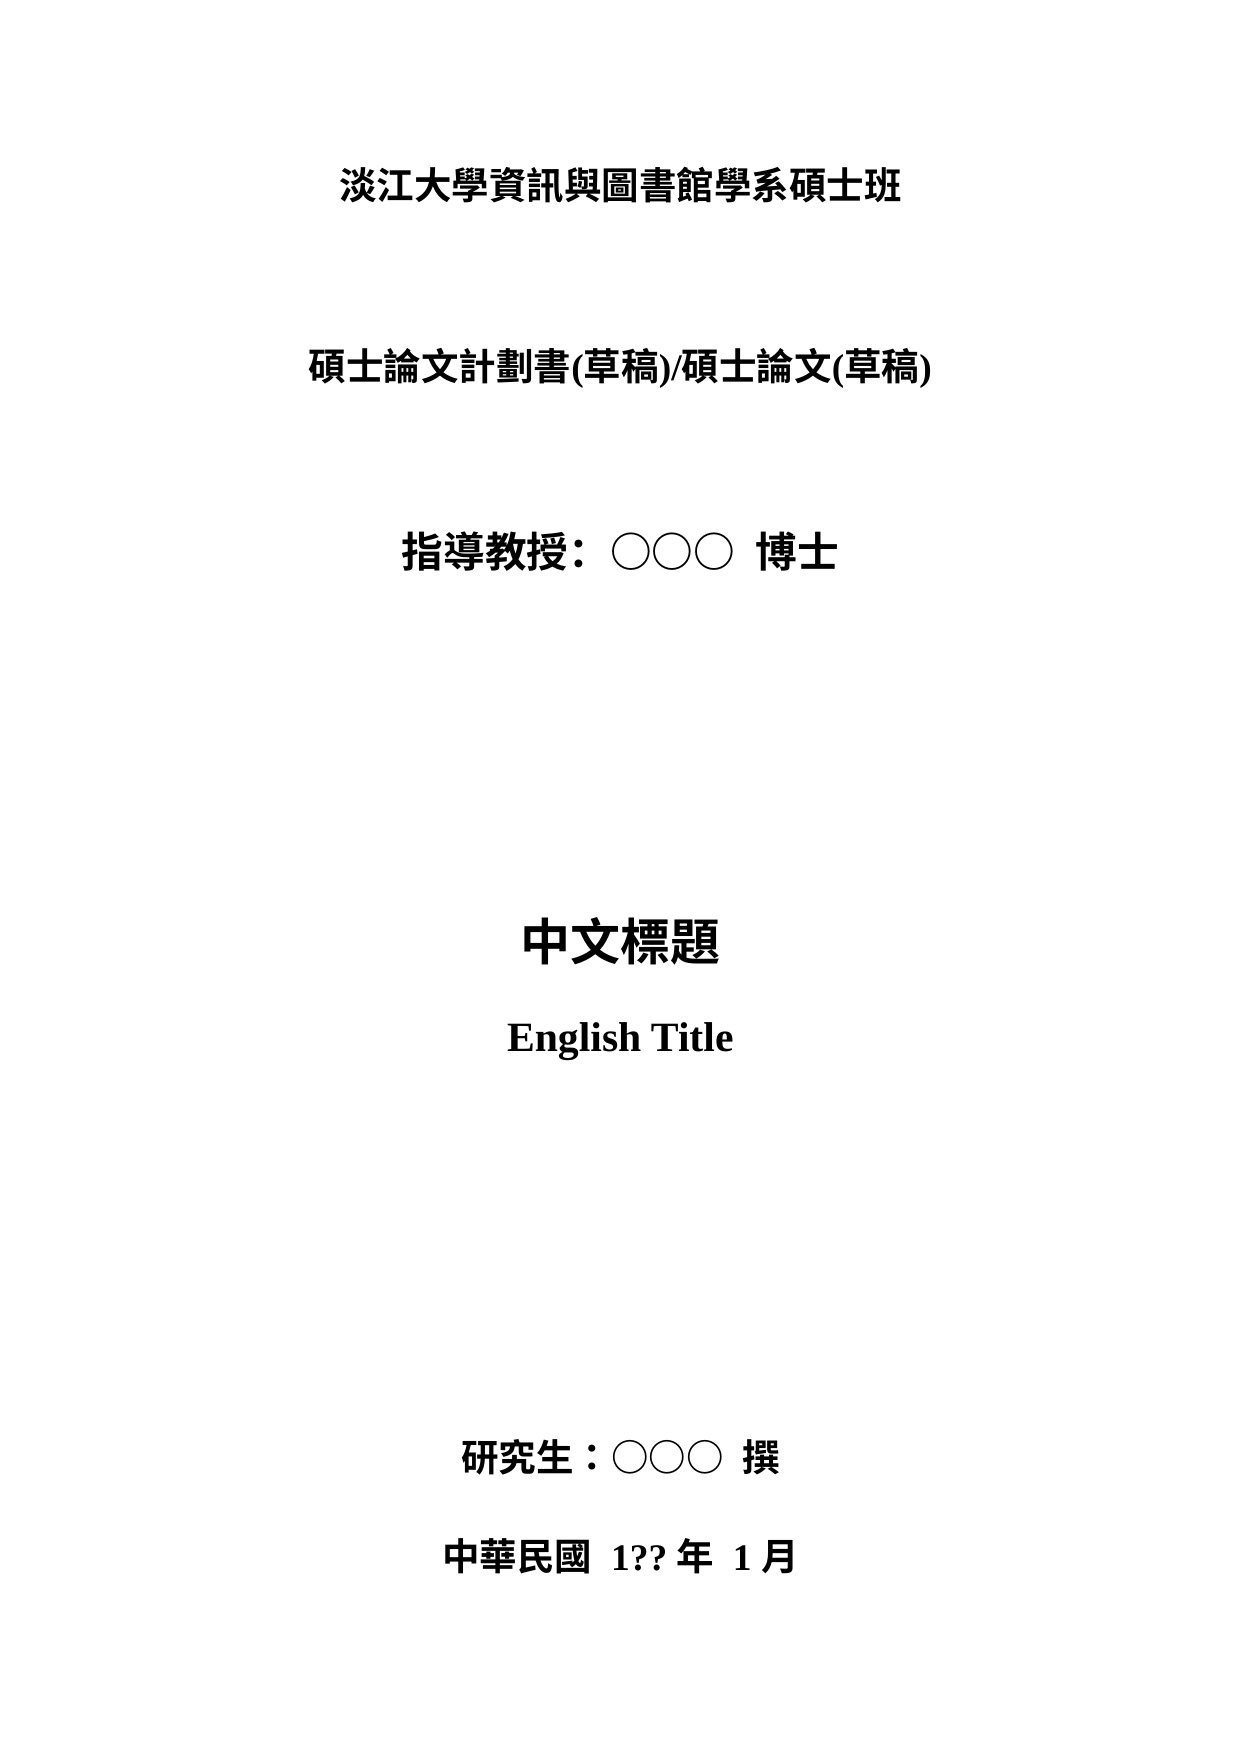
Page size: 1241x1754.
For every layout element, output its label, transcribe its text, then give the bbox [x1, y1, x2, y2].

table_cell 研究生：○○○ 撰 中華民國 1?? 年 1 月 [150, 1353, 1090, 1587]
table_cell 中文標題 English Title [150, 585, 1090, 1353]
table_header 淡江大學資訊與圖書館學系碩士班 碩士論文計劃書(草稿)/碩士論文(草稿) 指導教授：○○○ 博士 [150, 150, 1090, 585]
